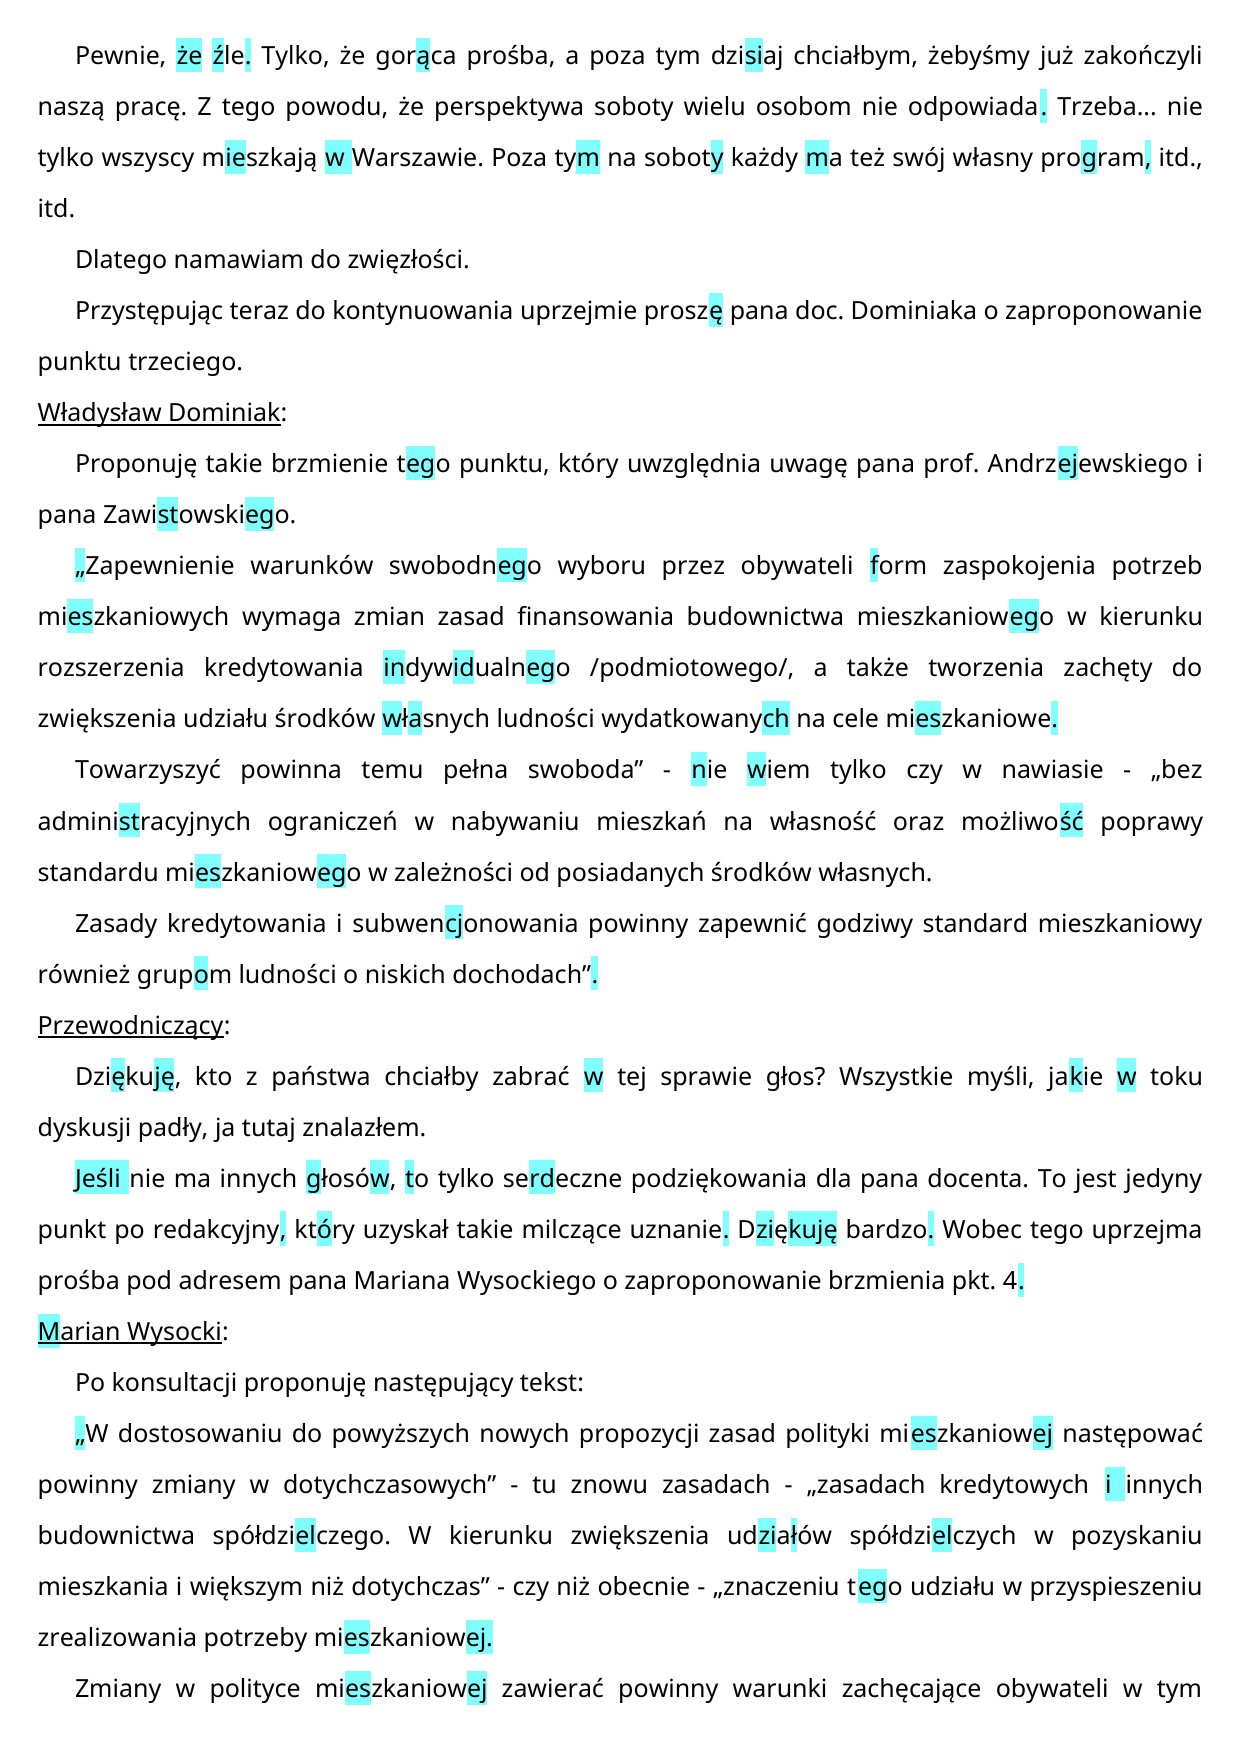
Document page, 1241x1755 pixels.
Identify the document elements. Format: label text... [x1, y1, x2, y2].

text Dlatego namawiam do zwięzłości. [37, 242, 1203, 276]
text Towarzyszyć powinna temu pełna swoboda” - nie wiem tylko czy w nawiasie - „bez administracyjnych ograniczeń w nabywaniu mieszkań na własność oraz możliwość poprawy standardu mieszkaniowego w zależności od posiadanych środków własnych. [37, 752, 1203, 888]
text Władysław Dominiak: [37, 395, 1203, 429]
text „Zapewnienie warunków swobodnego wyboru przez obywateli form zaspokojenia potrzeb mieszkaniowych wymaga zmian zasad finansowania budownictwa mieszkaniowego w kierunku rozszerzenia kredytowania indywidualnego /podmiotowego/, a także tworzenia zachęty do zwiększenia udziału środków własnych ludności wydatkowanych na cele mieszkaniowe. [37, 548, 1203, 735]
text Dziękuję, kto z państwa chciałby zabrać w tej sprawie głos? Wszystkie myśli, jakie w toku dyskusji padły, ja tutaj znalazłem. [37, 1058, 1203, 1143]
text Proponuję takie brzmienie tego punktu, który uwzględnia uwagę pana prof. Andrzejewskiego i pana Zawistowskiego. [37, 446, 1203, 531]
text Po konsultacji proponuję następujący tekst: [37, 1364, 1203, 1399]
text Przystępując teraz do kontynuowania uprzejmie proszę pana doc. Dominiaka o zaproponowanie punktu trzeciego. [37, 293, 1203, 378]
text „W dostosowaniu do powyższych nowych propozycji zasad polityki mieszkaniowej następować powinny zmiany w dotychczasowych” - tu znowu zasadach - „zasadach kredytowych i innych budownictwa spółdzielczego. W kierunku zwiększenia udziałów spółdzielczych w pozyskaniu mieszkania i większym niż dotychczas” - czy niż obecnie - „znaczeniu tego udziału w przyspieszeniu zrealizowania potrzeby mieszkaniowej. [37, 1416, 1203, 1654]
text Pewnie, że źle. Tylko, że gorąca prośba, a poza tym dzisiaj chciałbym, żebyśmy już zakończyli naszą pracę. Z tego powodu, że perspektywa soboty wielu osobom nie odpowiada. Trzeba... nie tylko wszyscy mieszkają w Warszawie. Poza tym na soboty każdy ma też swój własny program, itd., itd. [37, 37, 1203, 225]
text Zasady kredytowania i subwencjonowania powinny zapewnić godziwy standard mieszkaniowy również grupom ludności o niskich dochodach”. [37, 905, 1203, 990]
text Przewodniczący: [37, 1007, 1203, 1041]
text Jeśli nie ma innych głosów, to tylko serdeczne podziękowania dla pana docenta. To jest jedyny punkt po redakcyjny, który uzyskał takie milczące uznanie. Dziękuję bardzo. Wobec tego uprzejma prośba pod adresem pana Mariana Wysockiego o zaproponowanie brzmienia pkt. 4. [37, 1160, 1203, 1297]
text Marian Wysocki: [37, 1313, 1203, 1348]
text Zmiany w polityce mieszkaniowej zawierać powinny warunki zachęcające obywateli w tym [37, 1671, 1203, 1705]
